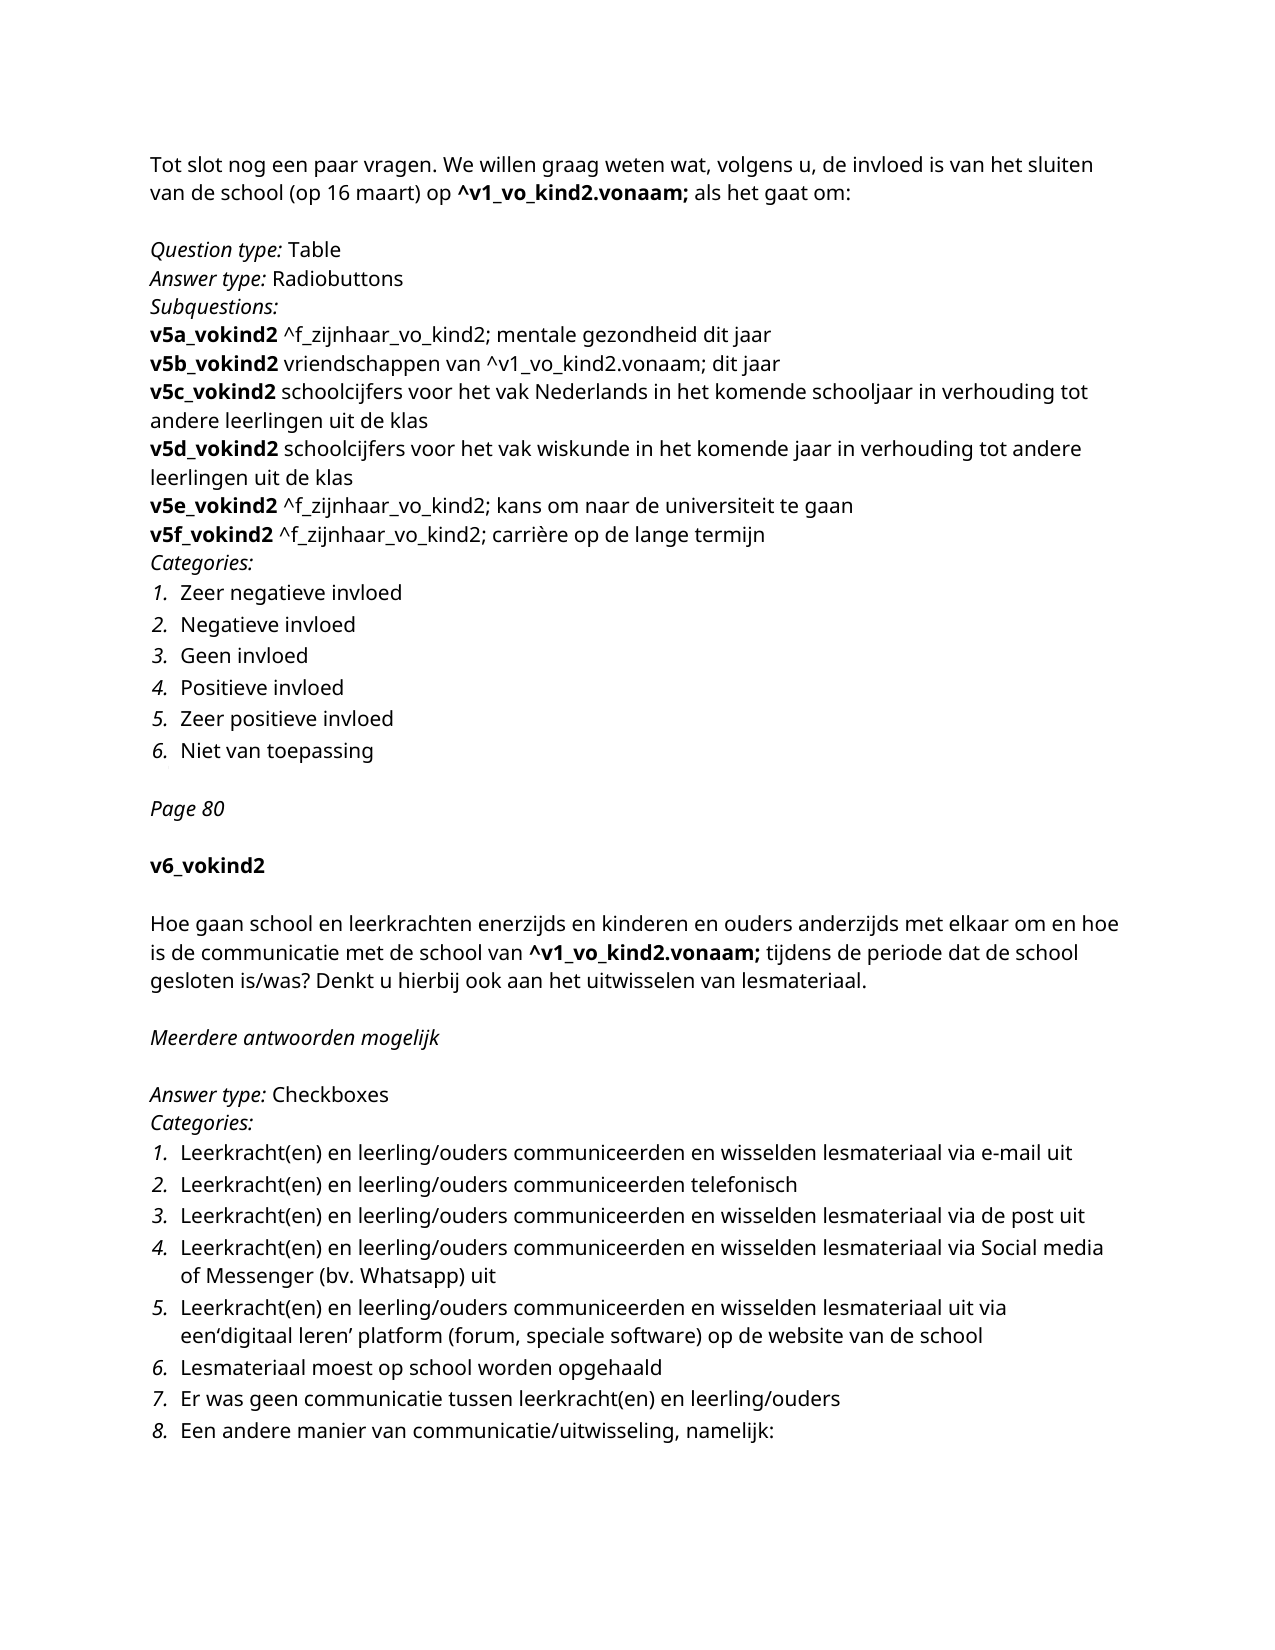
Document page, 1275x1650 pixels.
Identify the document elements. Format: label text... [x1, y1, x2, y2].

table_cell 5. [150, 703, 179, 734]
table_cell Positieve invloed [179, 671, 426, 703]
table_cell Leerkracht(en) en leerling/ouders communiceerden en wisselden lesmateriaal via de post uit [179, 1200, 1125, 1231]
table_cell 2. [150, 608, 179, 640]
text Categories: [150, 1108, 1125, 1137]
table_cell 6. [150, 1351, 179, 1383]
text Question type: Table [150, 235, 1125, 264]
table_cell Lesmateriaal moest op school worden opgehaald [179, 1351, 1125, 1383]
table_cell Leerkracht(en) en leerling/ouders communiceerden en wisselden lesmateriaal uit via een‘digitaal leren’ platform (forum, speciale software) op de website van de school [179, 1291, 1125, 1351]
table_cell Leerkracht(en) en leerling/ouders communiceerden telefonisch [179, 1168, 1125, 1200]
table_cell Negatieve invloed [179, 608, 426, 640]
table_cell 4. [150, 1231, 179, 1291]
subtitle v6_vokind2 [150, 852, 1125, 880]
table_header 1. [150, 1137, 179, 1168]
table_cell 4. [150, 671, 179, 703]
table_cell 2. [150, 1168, 179, 1200]
text Tot slot nog een paar vragen. We willen graag weten wat, volgens u, de invloed is van het sluiten van de school (op 16 maart) op ^v1_vo_kind2.vonaam; als het gaat om: [150, 150, 1125, 207]
table_header Leerkracht(en) en leerling/ouders communiceerden en wisselden lesmateriaal via e-mail uit [179, 1137, 1125, 1168]
text Answer type: Radiobuttons [150, 264, 1125, 292]
text Page 80 [150, 794, 1125, 822]
table_cell Een andere manier van communicatie/uitwisseling, namelijk: [179, 1415, 1125, 1446]
table_cell 3. [150, 1200, 179, 1231]
table_cell Zeer positieve invloed [179, 703, 426, 734]
text Answer type: Checkboxes [150, 1080, 1125, 1108]
table_cell Leerkracht(en) en leerling/ouders communiceerden en wisselden lesmateriaal via Social media of Messenger (bv. Whatsapp) uit [179, 1231, 1125, 1291]
text Subquestions: v5a_vokind2 ^f_zijnhaar_vo_kind2; mentale gezondheid dit jaar v5b_vokind2 vriendschappen van ^v1_vo_kind2.vonaam; dit jaar v5c_vokind2 schoolcijfers voor het vak Nederlands in het komende schooljaar in verhouding tot andere leerlingen uit de klas v5d_vokind2 schoolcijfers voor het vak wiskunde in het komende jaar in verhouding tot andere leerlingen uit de klas v5e_vokind2 ^f_zijnhaar_vo_kind2; kans om naar de universiteit te gaan v5f_vokind2 ^f_zijnhaar_vo_kind2; carrière op de lange termijn [150, 292, 1125, 548]
table_cell 6. [150, 734, 179, 766]
table_cell 8. [150, 1415, 179, 1446]
text Hoe gaan school en leerkrachten enerzijds en kinderen en ouders anderzijds met elkaar om en hoe is de communicatie met de school van ^v1_vo_kind2.vonaam; tijdens de periode dat de school gesloten is/was? Denkt u hierbij ook aan het uitwisselen van lesmateriaal. Meerdere antwoorden mogelijk [150, 909, 1125, 1051]
table_header Zeer negatieve invloed [179, 577, 426, 608]
table_cell Er was geen communicatie tussen leerkracht(en) en leerling/ouders [179, 1383, 1125, 1414]
table_cell 3. [150, 640, 179, 671]
table_cell 5. [150, 1291, 179, 1351]
table_cell Niet van toepassing [179, 734, 426, 766]
table_header 1. [150, 577, 179, 608]
table_cell 7. [150, 1383, 179, 1414]
text Categories: [150, 548, 1125, 577]
table_cell Geen invloed [179, 640, 426, 671]
